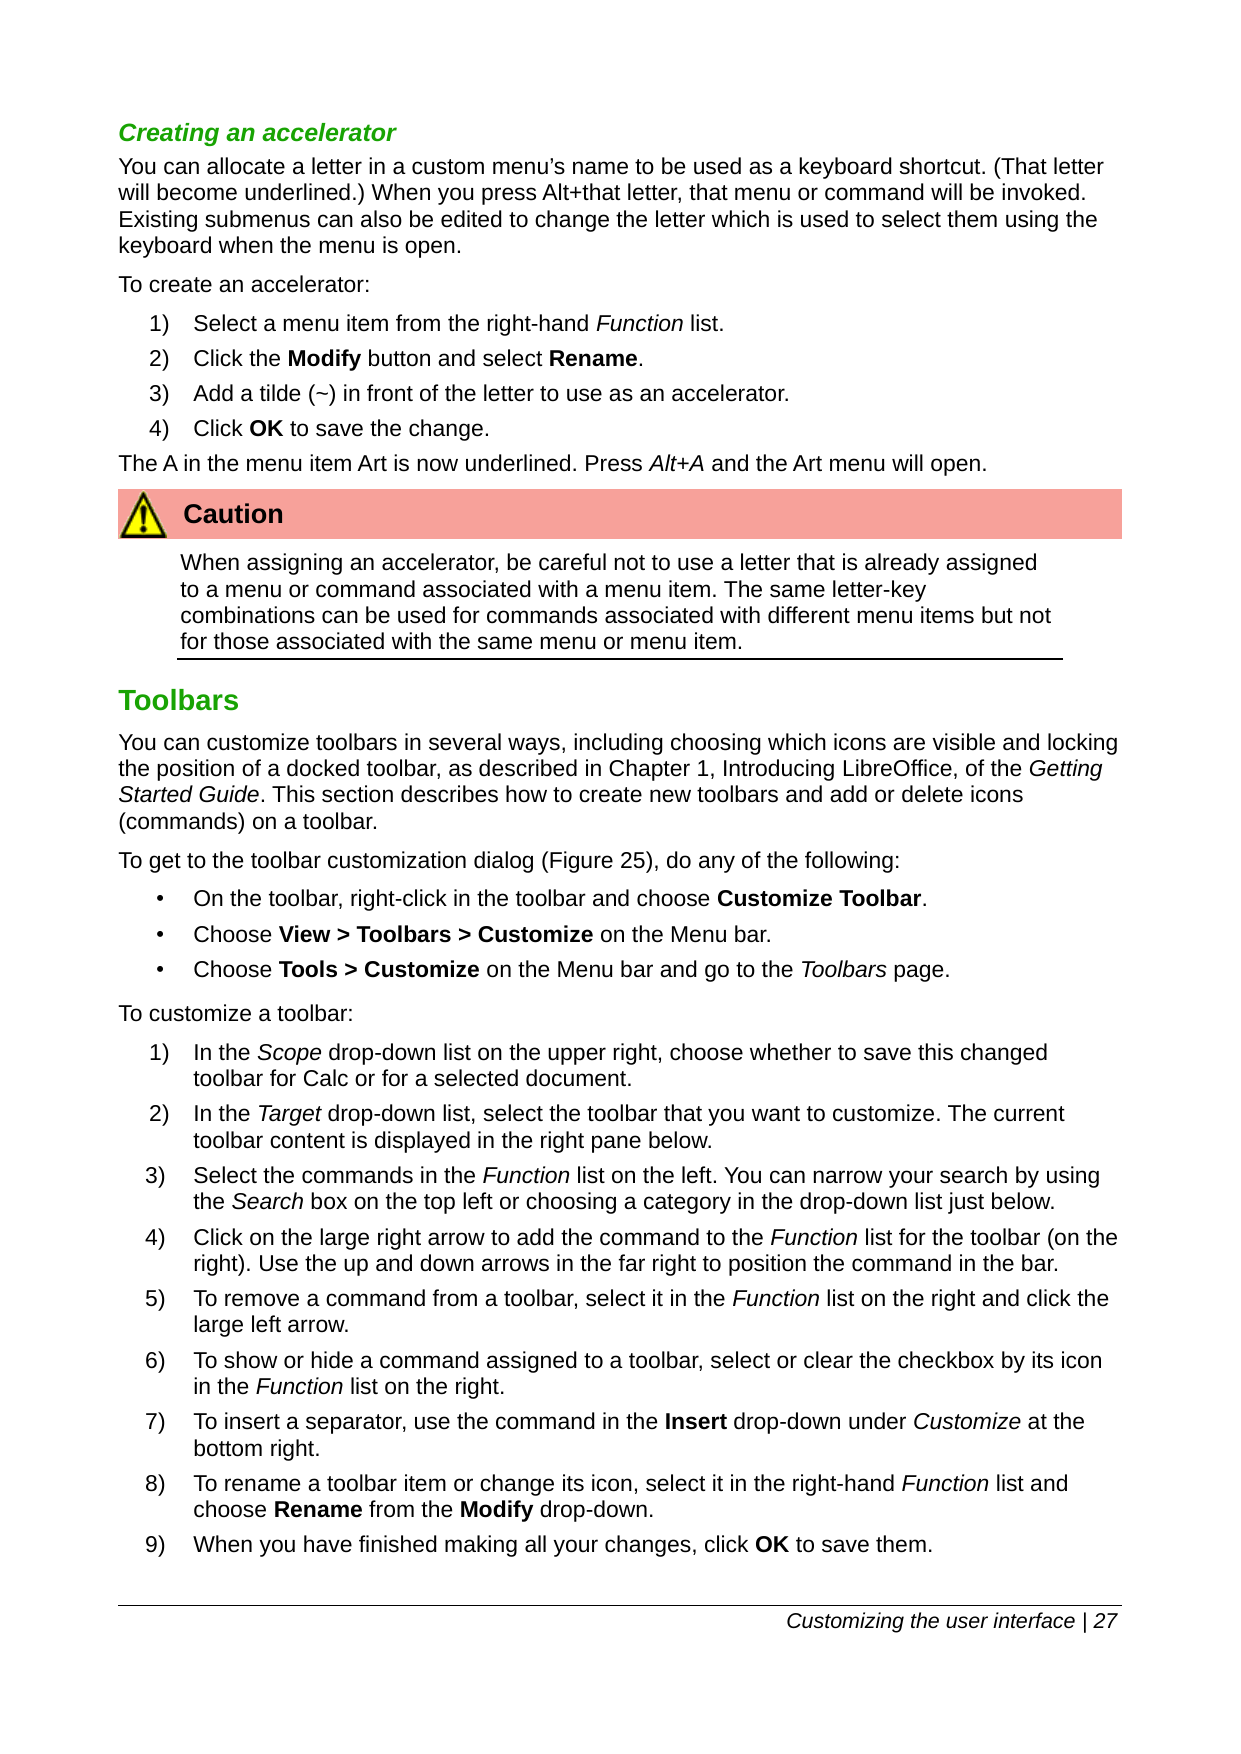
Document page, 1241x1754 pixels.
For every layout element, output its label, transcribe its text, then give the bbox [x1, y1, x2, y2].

text The A in the menu item Art is now underlined. Press Alt+A and the Art menu will open. [118, 450, 1122, 477]
picture [119, 490, 167, 538]
list Click the Modify button and select Rename. [169, 345, 1122, 371]
list In the Target drop-down list, select the toolbar that you want to customize. The current toolbar content is displayed in the right pane below. [169, 1100, 1122, 1153]
list To rename a toolbar item or change its icon, select it in the right-hand Function list and choose Rename from the Modify drop-down. [165, 1470, 1122, 1522]
list When you have finished making all your changes, click OK to save them. [165, 1531, 1122, 1558]
text You can allocate a letter in a custom menu’s name to be used as a keyboard shortcut. (That letter will become underlined.) When you press Alt+that letter, that menu or command will be invoked. Existing submenus can also be edited to change the letter which is used to select them using the keyboard when the menu is open. [118, 153, 1122, 258]
list To create an accelerator: [118, 271, 1122, 297]
list Select a menu item from the right-hand Function list. [169, 309, 1122, 336]
list On the toolbar, right-click in the toolbar and choose Customize Toolbar. [156, 885, 1122, 912]
subtitle Caution [118, 489, 1122, 539]
list Click OK to save the change. [169, 415, 1122, 442]
text When assigning an accelerator, be careful not to use a letter that is already assigned to a menu or command associated with a menu item. The same letter-key combinations can be used for commands associated with different menu items but not for those associated with the same menu or menu item. [177, 546, 1063, 658]
list Choose Tools > Customize on the Menu bar and go to the Toolbars page. [156, 956, 1122, 982]
list In the Scope drop-down list on the upper right, choose whether to save this changed toolbar for Calc or for a selected document. [169, 1039, 1122, 1091]
text You can customize toolbars in several ways, including choosing which icons are visible and locking the position of a docked toolbar, as described in Chapter 1, Introducing LibreOffice, of the Getting Started Guide. This section describes how to create new toolbars and add or delete icons (commands) on a toolbar. [118, 729, 1122, 834]
list To get to the toolbar customization dialog (Figure 25), do any of the following: [118, 847, 1122, 873]
list Click on the large right arrow to add the command to the Function list for the toolbar (on the right). Use the up and down arrows in the far right to position the command in the bar. [165, 1223, 1122, 1276]
list Add a tilde (~) in front of the letter to use as an accelerator. [169, 380, 1122, 406]
subtitle Toolbars [118, 683, 1122, 717]
subtitle Creating an accelerator [118, 118, 1122, 147]
list To show or hide a command assigned to a toolbar, select or clear the checkbox by its icon in the Function list on the right. [165, 1347, 1122, 1399]
list Select the commands in the Function list on the left. You can narrow your search by using the Search box on the top left or choosing a category in the drop-down list just below. [165, 1162, 1122, 1214]
list To remove a command from a toolbar, select it in the Function list on the right and click the large left arrow. [165, 1285, 1122, 1338]
list To insert a separator, use the command in the Insert drop-down under Customize at the bottom right. [165, 1408, 1122, 1461]
list To customize a toolbar: [118, 1000, 1122, 1026]
list Choose View > Toolbars > Customize on the Menu bar. [156, 921, 1122, 947]
